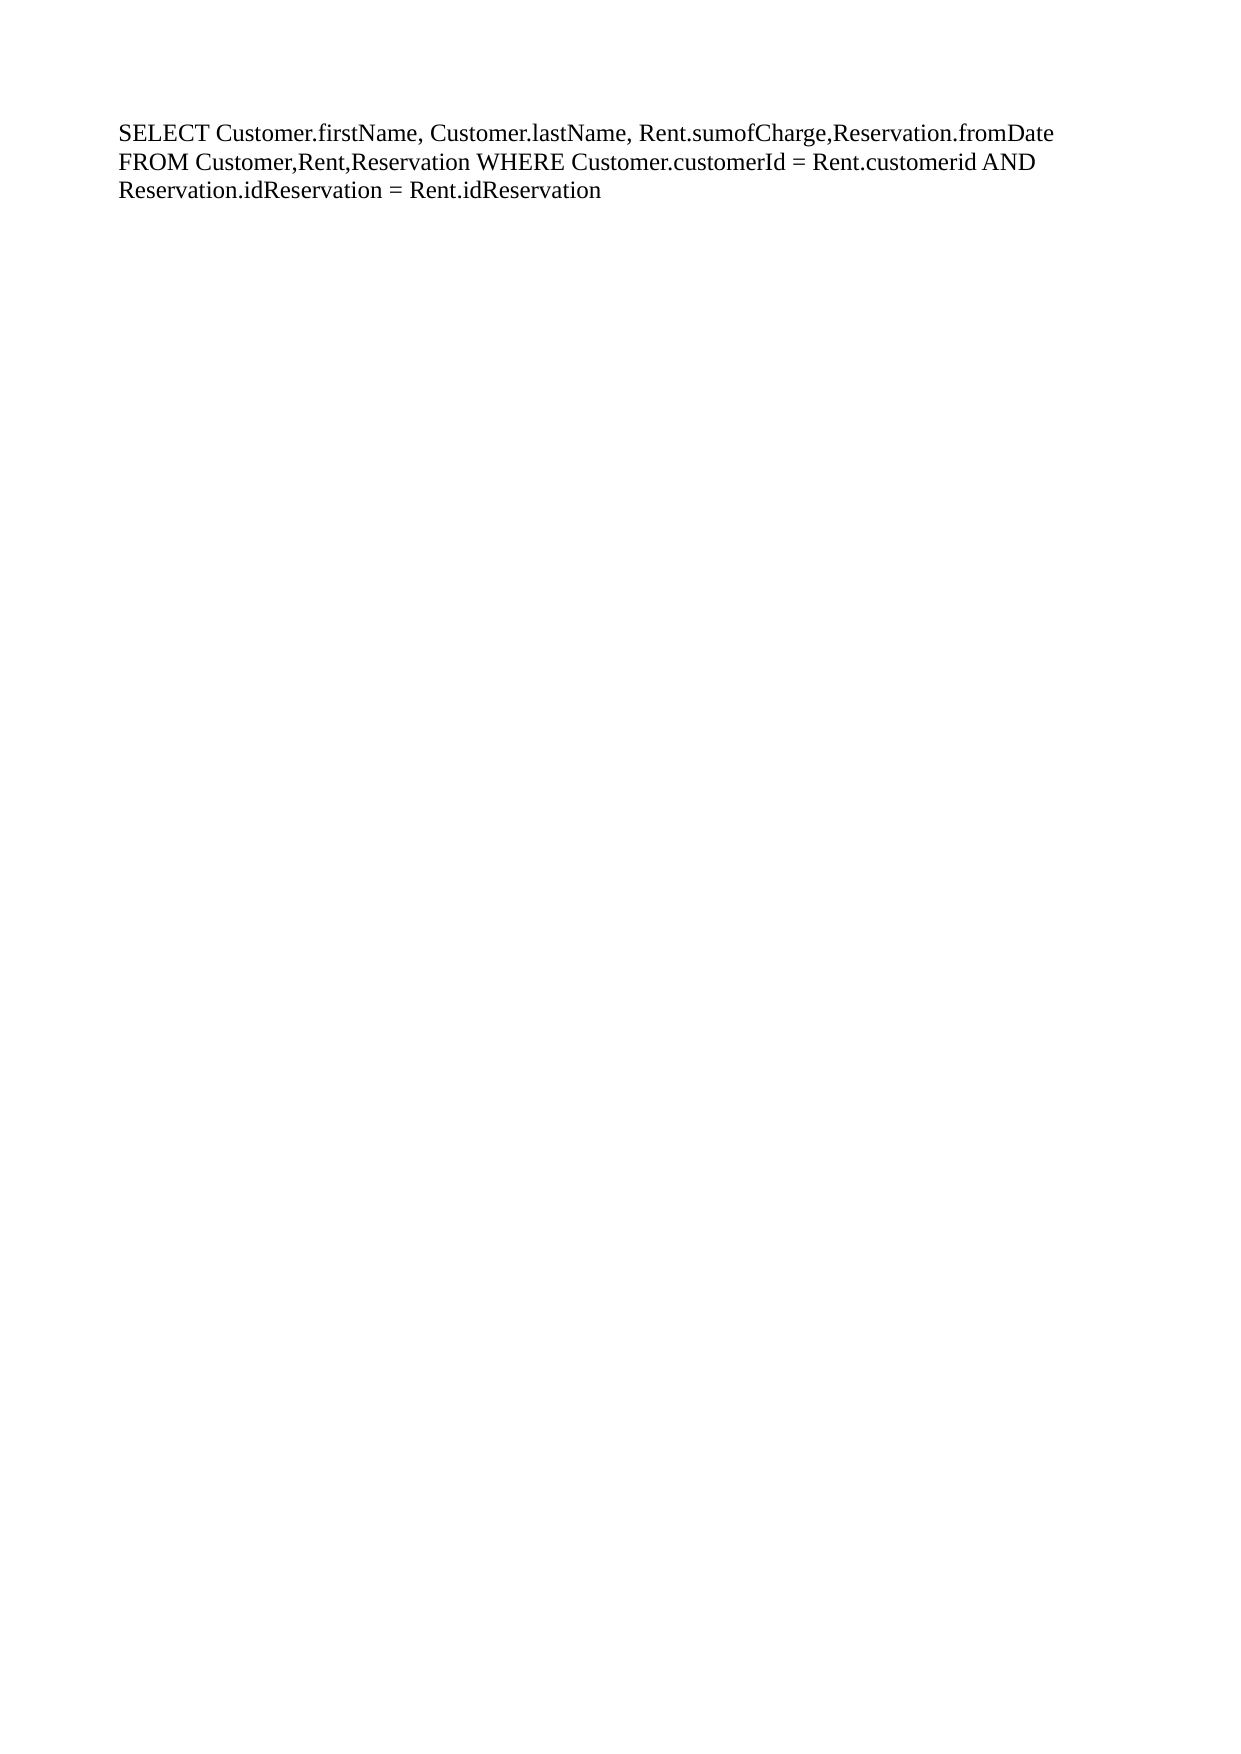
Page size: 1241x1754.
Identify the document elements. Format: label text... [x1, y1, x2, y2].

text SELECT Customer.firstName, Customer.lastName, Rent.sumofCharge,Reservation.fromDate FROM Customer,Rent,Reservation WHERE Customer.customerId = Rent.customerid AND Reservation.idReservation = Rent.idReservation [118, 118, 1122, 204]
